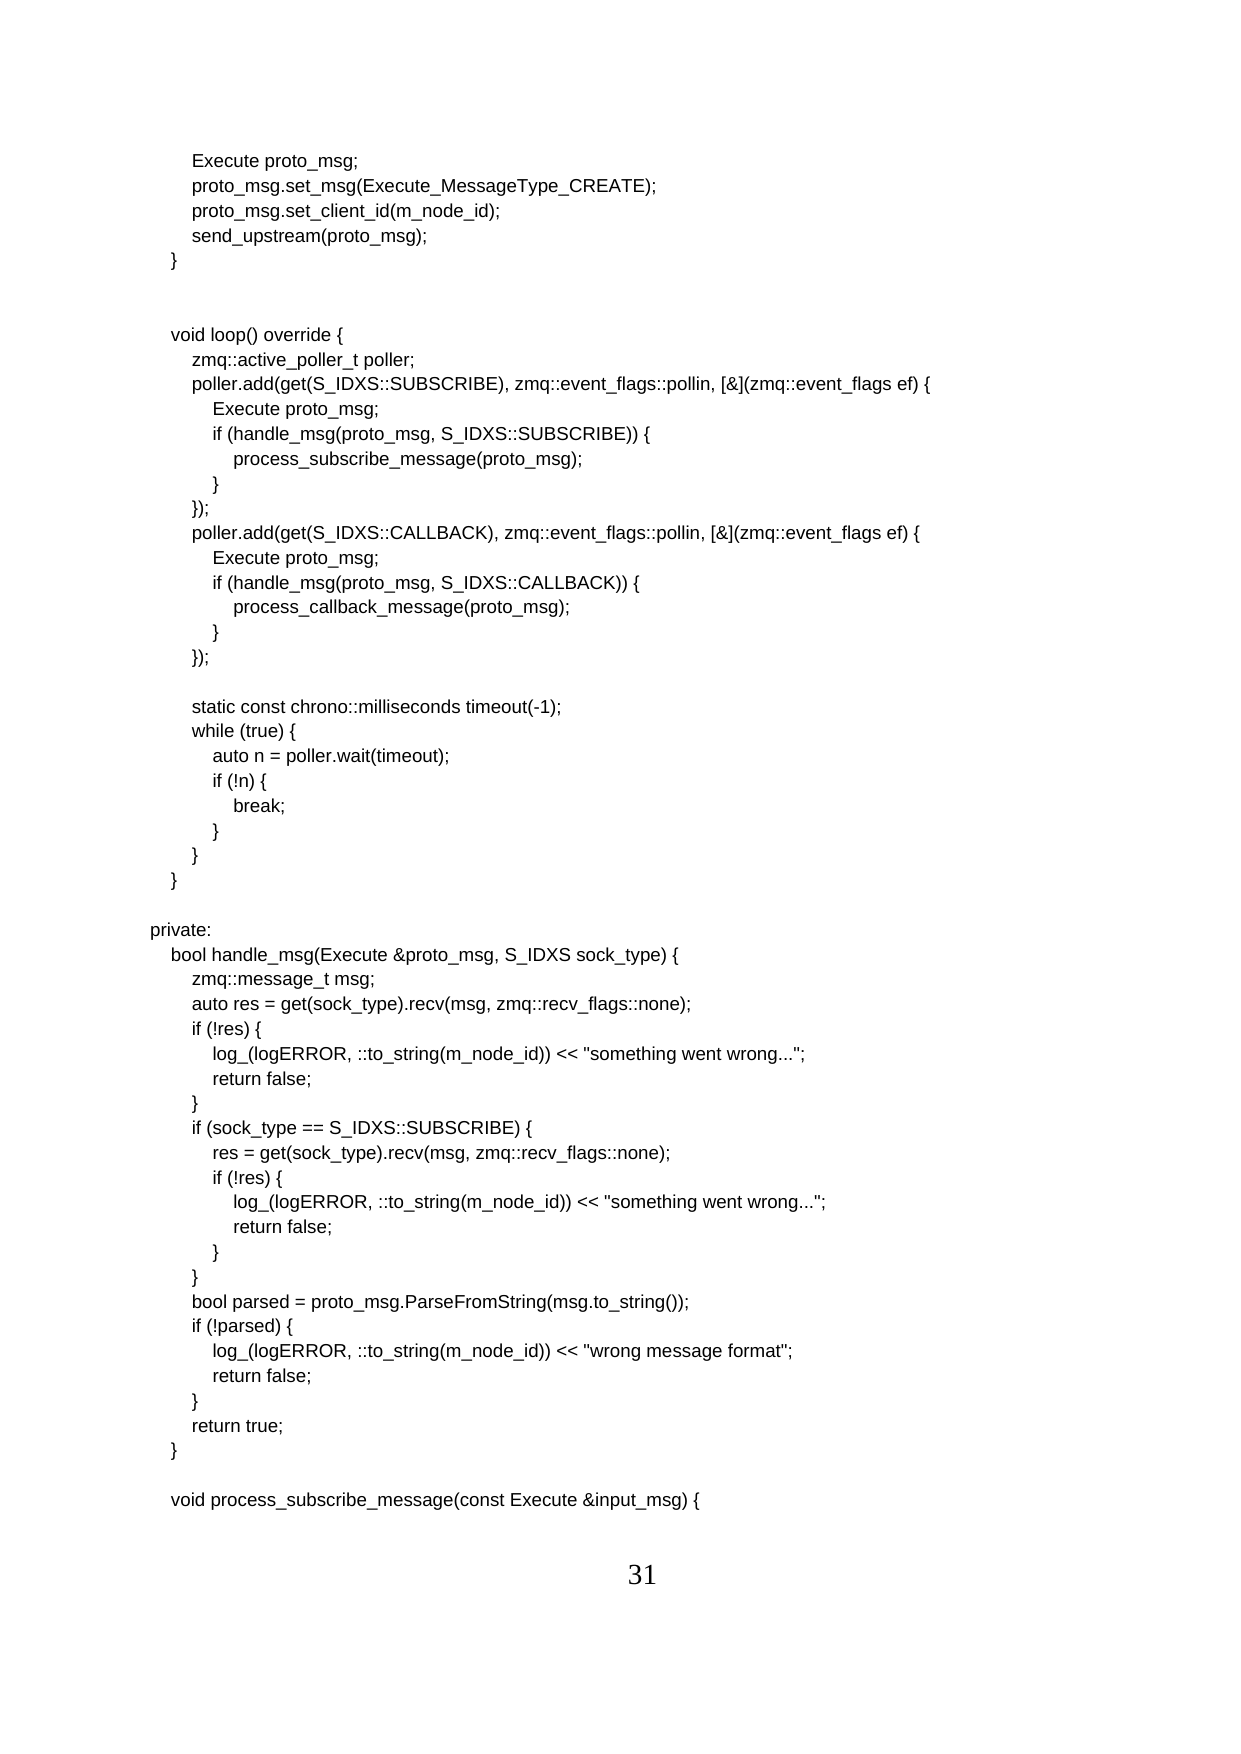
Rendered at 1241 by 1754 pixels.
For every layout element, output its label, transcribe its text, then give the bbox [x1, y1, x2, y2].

text proto_msg.set_client_id(m_node_id); [150, 199, 1091, 221]
text } [150, 472, 1091, 494]
text } [150, 1266, 1091, 1287]
text if (!n) { [150, 770, 1091, 791]
text } [150, 1092, 1091, 1114]
text Execute proto_msg; [150, 398, 1091, 419]
text poller.add(get(S_IDXS::CALLBACK), zmq::event_flags::pollin, [&](zmq::event_flags ef) { [150, 522, 1091, 543]
text void process_subscribe_message(const Execute &input_msg) { [150, 1489, 1091, 1510]
text if (sock_type == S_IDXS::SUBSCRIBE) { [150, 1117, 1091, 1138]
text }); [150, 497, 1091, 519]
text res = get(sock_type).recv(msg, zmq::recv_flags::none); [150, 1142, 1091, 1163]
text } [150, 1241, 1091, 1262]
text } [150, 1389, 1091, 1411]
text auto res = get(sock_type).recv(msg, zmq::recv_flags::none); [150, 993, 1091, 1014]
text if (handle_msg(proto_msg, S_IDXS::SUBSCRIBE)) { [150, 423, 1091, 444]
text return false; [150, 1067, 1091, 1089]
text } [150, 621, 1091, 643]
text } [150, 249, 1091, 271]
text if (handle_msg(proto_msg, S_IDXS::CALLBACK)) { [150, 571, 1091, 593]
text bool parsed = proto_msg.ParseFromString(msg.to_string()); [150, 1290, 1091, 1312]
text return true; [150, 1414, 1091, 1436]
text bool handle_msg(Execute &proto_msg, S_IDXS sock_type) { [150, 943, 1091, 965]
text break; [150, 794, 1091, 816]
text } [150, 819, 1091, 841]
text while (true) { [150, 720, 1091, 742]
text process_callback_message(proto_msg); [150, 596, 1091, 618]
text } [150, 844, 1091, 866]
text static const chrono::milliseconds timeout(-1); [150, 695, 1091, 717]
text return false; [150, 1365, 1091, 1386]
text log_(logERROR, ::to_string(m_node_id)) << "wrong message format"; [150, 1340, 1091, 1362]
text void loop() override { [150, 323, 1091, 345]
text poller.add(get(S_IDXS::SUBSCRIBE), zmq::event_flags::pollin, [&](zmq::event_flags ef) { [150, 373, 1091, 395]
text } [150, 869, 1091, 891]
text } [150, 1439, 1091, 1461]
text return false; [150, 1216, 1091, 1238]
text log_(logERROR, ::to_string(m_node_id)) << "something went wrong..."; [150, 1191, 1091, 1213]
text zmq::message_t msg; [150, 968, 1091, 990]
text zmq::active_poller_t poller; [150, 348, 1091, 370]
text proto_msg.set_msg(Execute_MessageType_CREATE); [150, 175, 1091, 196]
text }); [150, 646, 1091, 667]
text if (!parsed) { [150, 1315, 1091, 1337]
text if (!res) { [150, 1166, 1091, 1188]
text send_upstream(proto_msg); [150, 224, 1091, 246]
text private: [150, 918, 1091, 940]
text Execute proto_msg; [150, 150, 1091, 172]
text process_subscribe_message(proto_msg); [150, 447, 1091, 469]
text Execute proto_msg; [150, 547, 1091, 568]
text auto n = poller.wait(timeout); [150, 745, 1091, 767]
text if (!res) { [150, 1018, 1091, 1039]
text log_(logERROR, ::to_string(m_node_id)) << "something went wrong..."; [150, 1042, 1091, 1064]
